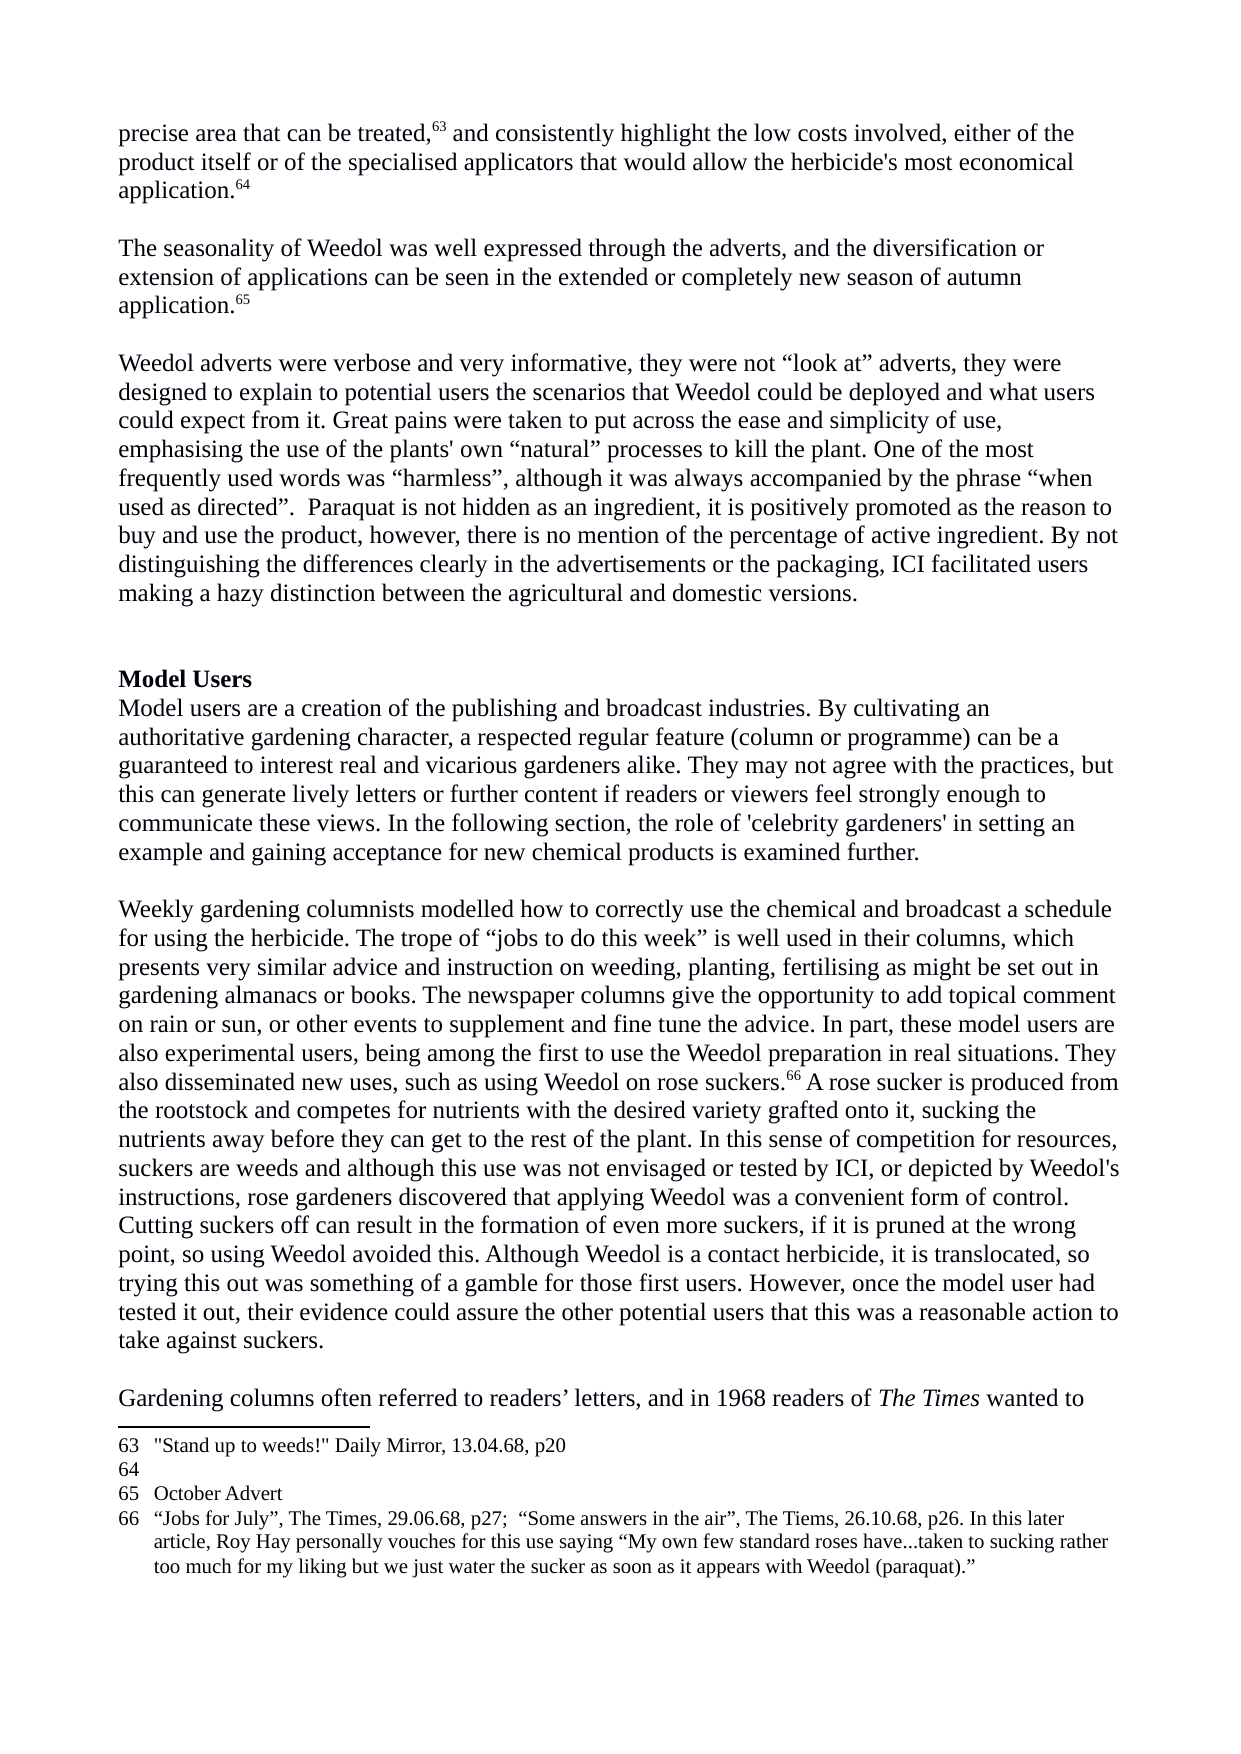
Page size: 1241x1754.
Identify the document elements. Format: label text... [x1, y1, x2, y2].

text October Advert [118, 1481, 1122, 1505]
text "Stand up to weeds!" Daily Mirror, 13.04.68, p20 [118, 1433, 1122, 1457]
text Model Users [118, 664, 1122, 693]
text Weedol adverts were verbose and very informative, they were not “look at” adverts, they were designed to explain to potential users the scenarios that Weedol could be deployed and what users could expect from it. Great pains were taken to put across the ease and simplicity of use, emphasising the use of the plants' own “natural” processes to kill the plant. One of the most frequently used words was “harmless”, although it was always accompanied by the phrase “when used as directed”. Paraquat is not hidden as an ingredient, it is positively promoted as the reason to buy and use the product, however, there is no mention of the percentage of active ingredient. By not distinguishing the differences clearly in the advertisements or the packaging, ICI facilitated users making a hazy distinction between the agricultural and domestic versions. [118, 348, 1122, 607]
text Model users are a creation of the publishing and broadcast industries. By cultivating an authoritative gardening character, a respected regular feature (column or programme) can be a guaranteed to interest real and vicarious gardeners alike. They may not agree with the practices, but this can generate lively letters or further content if readers or viewers feel strongly enough to communicate these views. In the following section, the role of 'celebrity gardeners' in setting an example and gaining acceptance for new chemical products is examined further. [118, 693, 1122, 866]
text Gardening columns often referred to readers’ letters, and in 1968 readers of The Times wanted to [118, 1383, 1122, 1412]
text precise area that can be treated, and consistently highlight the low costs involved, either of the product itself or of the specialised applicators that would allow the herbicide's most economical application. [118, 118, 1122, 204]
text “Jobs for July”, The Times, 29.06.68, p27; “Some answers in the air”, The Tiems, 26.10.68, p26. In this later article, Roy Hay personally vouches for this use saying “My own few standard roses have...taken to sucking rather too much for my liking but we just water the sucker as soon as it appears with Weedol (paraquat).” [118, 1505, 1122, 1578]
text The seasonality of Weedol was well expressed through the adverts, and the diversification or extension of applications can be seen in the extended or completely new season of autumn application. [118, 233, 1122, 319]
text Weekly gardening columnists modelled how to correctly use the chemical and broadcast a schedule for using the herbicide. The trope of “jobs to do this week” is well used in their columns, which presents very similar advice and instruction on weeding, planting, fertilising as might be set out in gardening almanacs or books. The newspaper columns give the opportunity to add topical comment on rain or sun, or other events to supplement and fine tune the advice. In part, these model users are also experimental users, being among the first to use the Weedol preparation in real situations. They also disseminated new uses, such as using Weedol on rose suckers. A rose sucker is produced from the rootstock and competes for nutrients with the desired variety grafted onto it, sucking the nutrients away before they can get to the rest of the plant. In this sense of competition for resources, suckers are weeds and although this use was not envisaged or tested by ICI, or depicted by Weedol's instructions, rose gardeners discovered that applying Weedol was a convenient form of control. Cutting suckers off can result in the formation of even more suckers, if it is pruned at the wrong point, so using Weedol avoided this. Although Weedol is a contact herbicide, it is translocated, so trying this out was something of a gamble for those first users. However, once the model user had tested it out, their evidence could assure the other potential users that this was a reasonable action to take against suckers. [118, 894, 1122, 1354]
